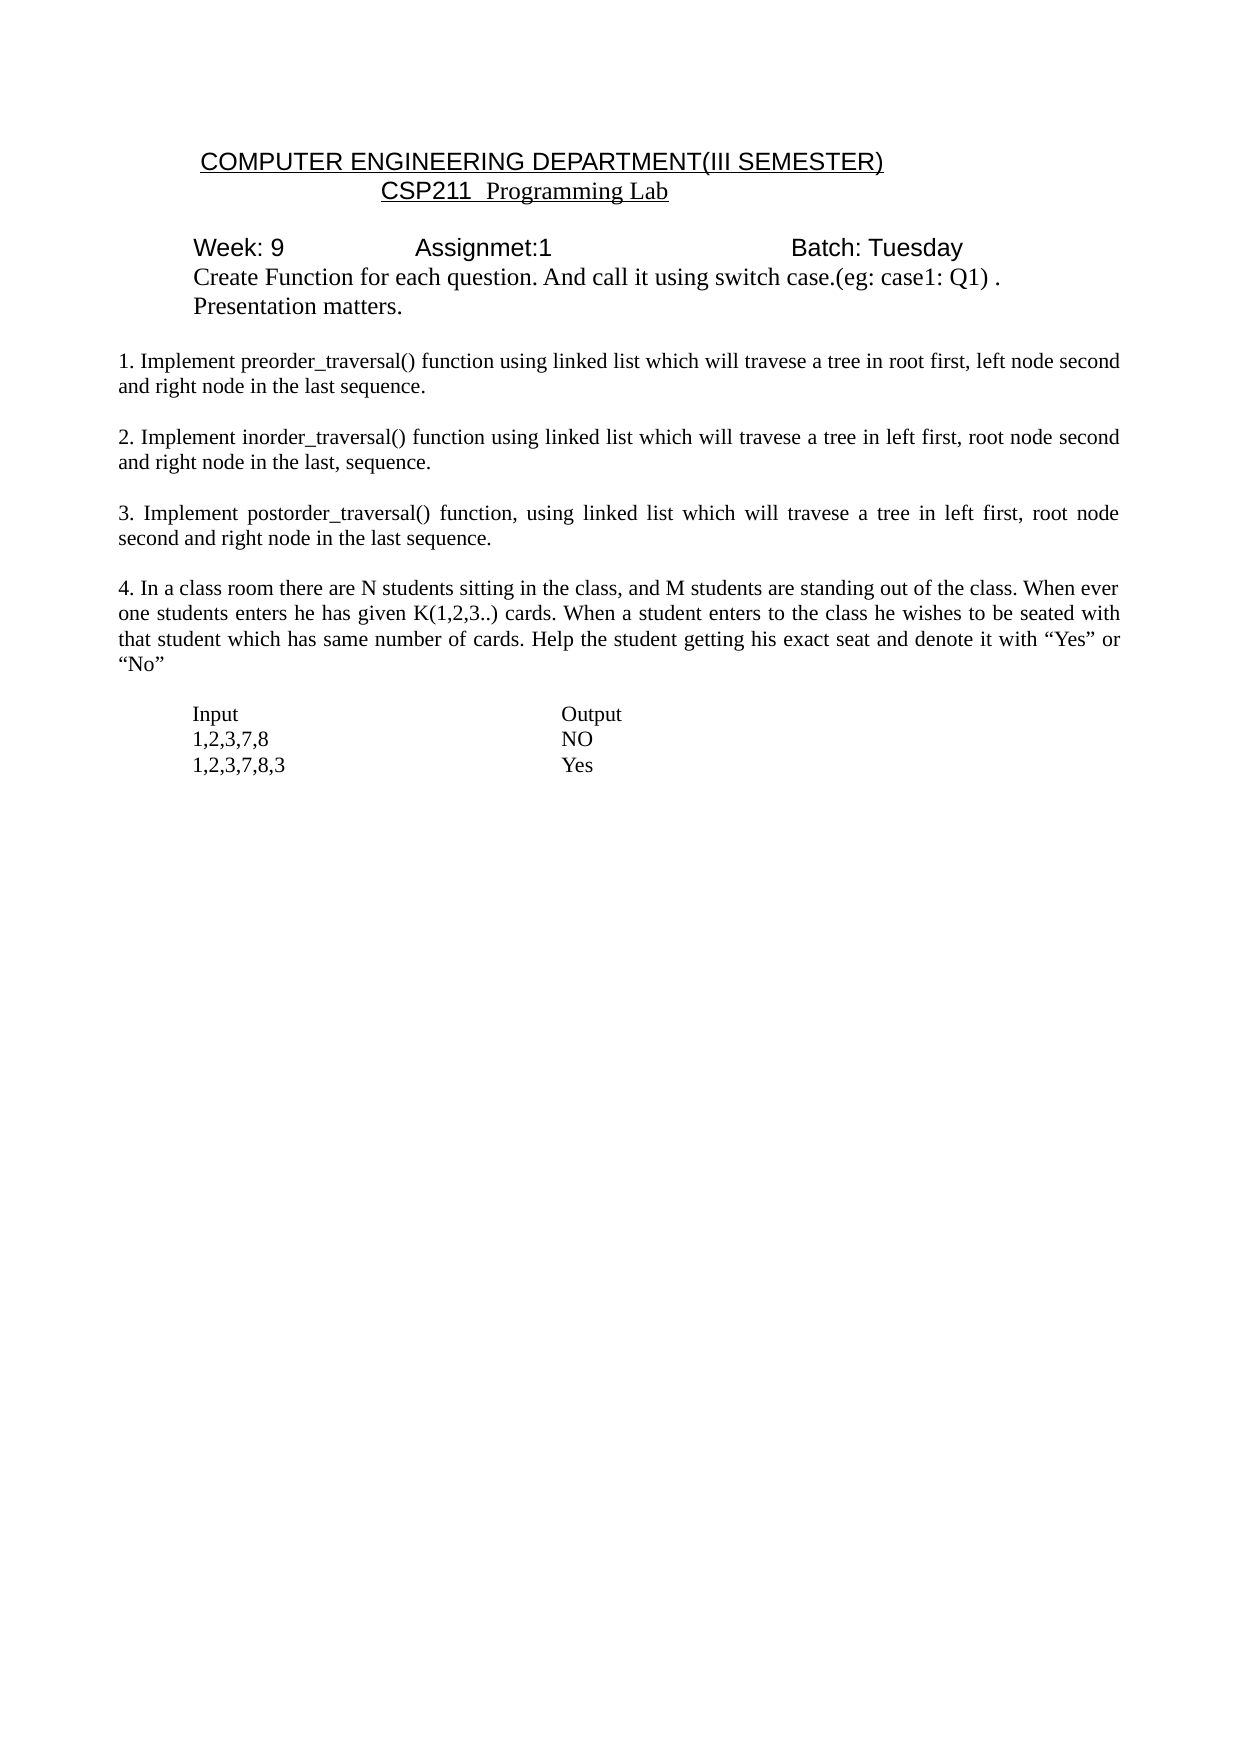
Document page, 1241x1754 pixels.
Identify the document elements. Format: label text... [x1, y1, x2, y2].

list Presentation matters. [156, 291, 1122, 319]
list Week: 9 Assignmet:1 Batch: Tuesday [156, 233, 1122, 262]
text 4. In a class room there are N students sitting in the class, and M students are standing out of the class. When ever one students enters he has given K(1,2,3..) cards. When a student enters to the class he wishes to be seated with that student which has same number of cards. Help the student getting his exact seat and denote it with “Yes” or “No” [118, 575, 1122, 676]
text Input Output [118, 701, 1122, 726]
text 3. Implement postorder_traversal() function, using linked list which will travese a tree in left first, root node second and right node in the last sequence. [118, 499, 1122, 550]
text 1,2,3,7,8,3 Yes [118, 752, 1122, 777]
text 2. Implement inorder_traversal() function using linked list which will travese a tree in left first, root node second and right node in the last, sequence. [118, 424, 1122, 474]
list Create Function for each question. And call it using switch case.(eg: case1: Q1) . [156, 262, 1122, 291]
text 1,2,3,7,8 NO [118, 726, 1122, 752]
list COMPUTER ENGINEERING DEPARTMENT(III SEMESTER) [156, 147, 1122, 176]
list CSP211 Programming Lab [343, 176, 1122, 204]
text 1. Implement preorder_traversal() function using linked list which will travese a tree in root first, left node second and right node in the last sequence. [118, 348, 1122, 399]
